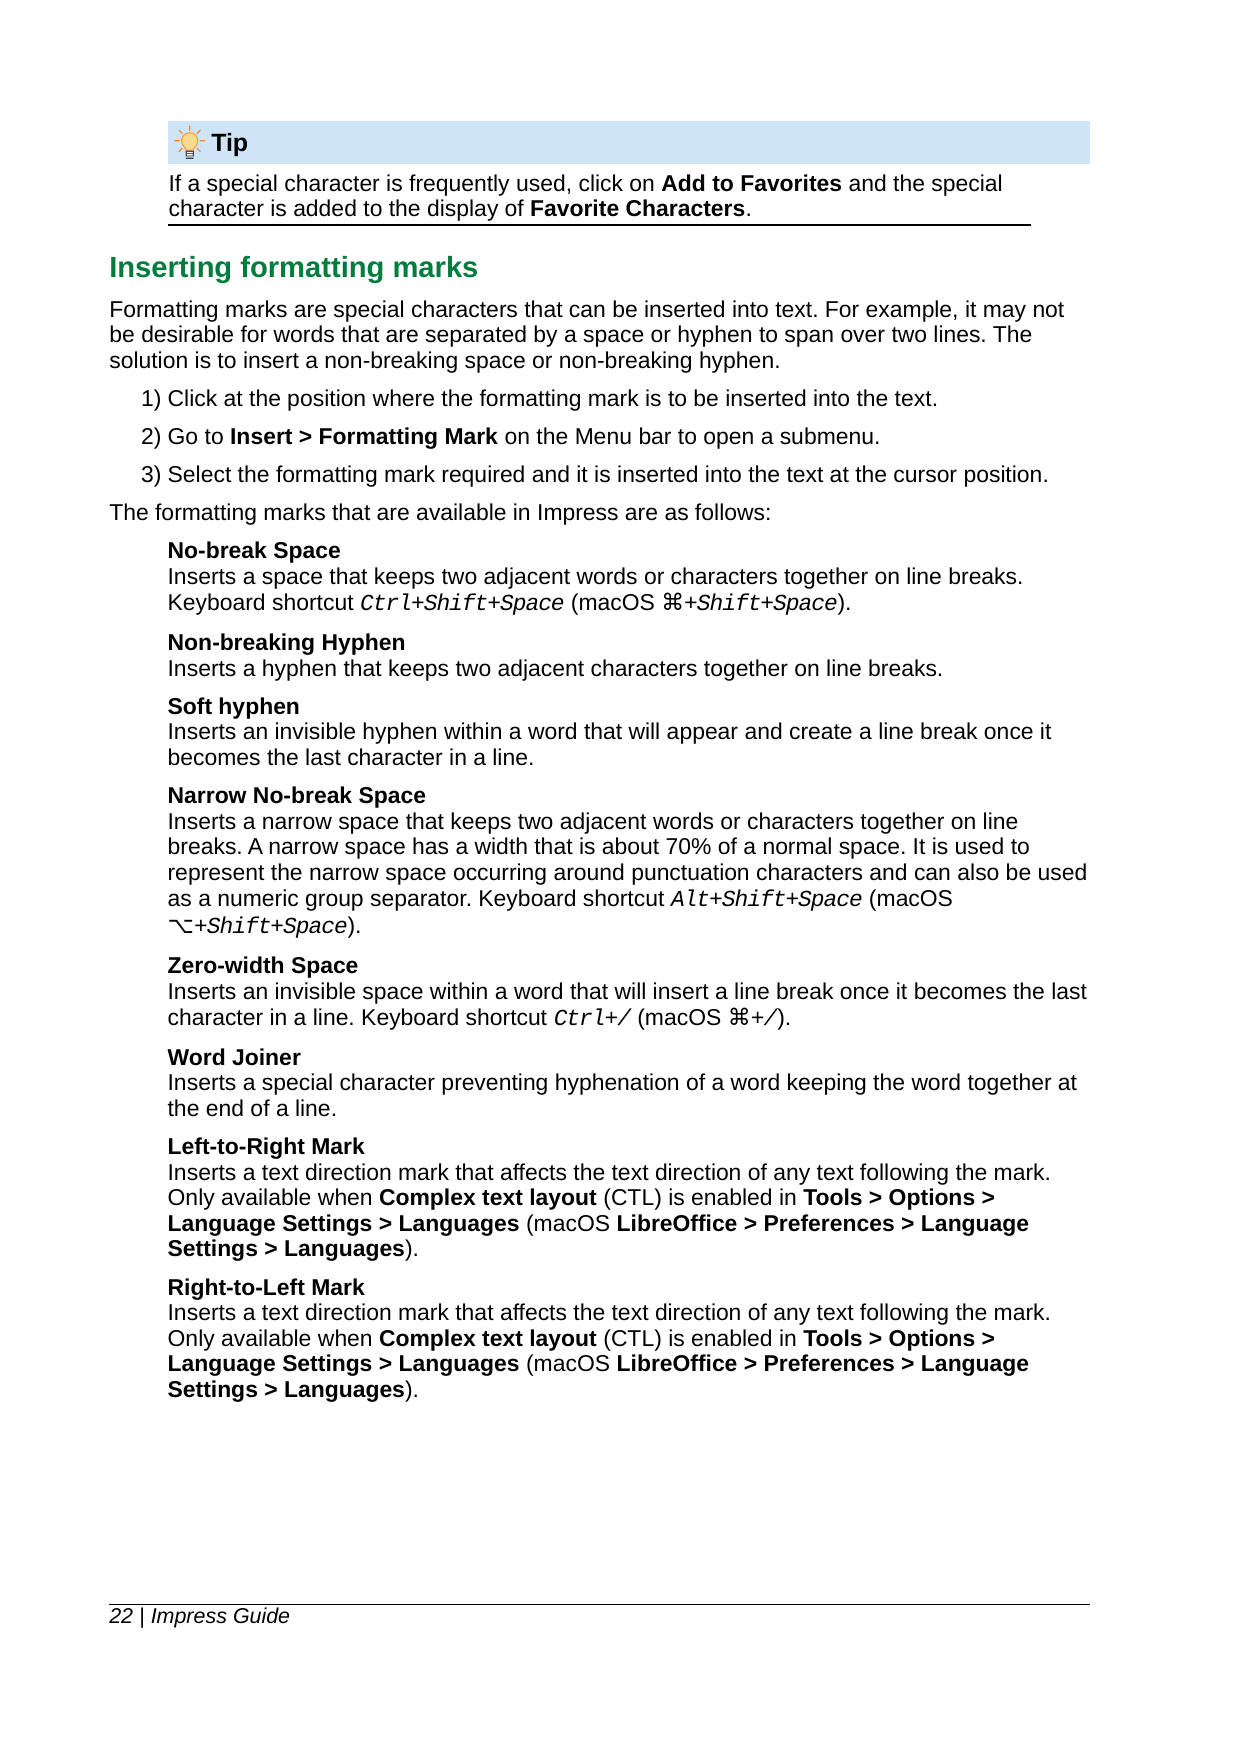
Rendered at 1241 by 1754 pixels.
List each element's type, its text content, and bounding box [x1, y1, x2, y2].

text Right-to-Left Mark [167, 1274, 1090, 1300]
text Inserts a text direction mark that affects the text direction of any text following the mark. Only available when Complex text layout (CTL) is enabled in Tools > Options > Language Settings > Languages (macOS LibreOffice > Preferences > Language Settings > Languages). [167, 1159, 1090, 1262]
text Inserts a hyphen that keeps two adjacent characters together on line breaks. [167, 655, 1090, 681]
text Soft hyphen [167, 693, 1090, 719]
list Click at the position where the formatting mark is to be inserted into the text. [153, 386, 1090, 411]
text Inserts an invisible hyphen within a word that will appear and create a line break once it becomes the last character in a line. [167, 719, 1090, 770]
text Word Joiner [167, 1044, 1090, 1070]
text Inserts a space that keeps two adjacent words or characters together on line breaks. Keyboard shortcut Ctrl+Shift+Space (macOS ⌘+Shift+Space). [167, 564, 1090, 617]
text Zero-width Space [167, 953, 1090, 978]
text Inserts a narrow space that keeps two adjacent words or characters together on line breaks. A narrow space has a width that is about 70% of a normal space. It is used to represent the narrow space occurring around punctuation characters and can also be used as a numeric group separator. Keyboard shortcut Alt+Shift+Space (macOS ⌥+Shift+Space). [167, 808, 1090, 940]
text Narrow No-break Space [167, 783, 1090, 808]
text Inserts a special character preventing hyphenation of a word keeping the word together at the end of a line. [167, 1070, 1090, 1121]
text If a special character is frequently used, click on Add to Favorites and the special character is added to the display of Favorite Characters. [168, 170, 1031, 224]
text Non-breaking Hyphen [167, 629, 1090, 655]
text No-break Space [167, 538, 1090, 564]
text Inserts a text direction mark that affects the text direction of any text following the mark. Only available when Complex text layout (CTL) is enabled in Tools > Options > Language Settings > Languages (macOS LibreOffice > Preferences > Language Settings > Languages). [167, 1300, 1090, 1402]
subtitle Inserting formatting marks [109, 251, 1090, 284]
list Select the formatting mark required and it is inserted into the text at the cursor position. [153, 462, 1090, 488]
text Formatting marks are special characters that can be inserted into text. For example, it may not be desirable for words that are separated by a space or hyphen to span over two lines. The solution is to insert a non-breaking space or non-breaking hyphen. [109, 296, 1090, 373]
text Inserts an invisible space within a word that will insert a line break once it becomes the last character in a line. Keyboard shortcut Ctrl+/ (macOS ⌘+/). [167, 978, 1090, 1032]
list The formatting marks that are available in Impress are as follows: [109, 500, 1090, 526]
text Left-to-Right Mark [167, 1134, 1090, 1159]
list Go to Insert > Formatting Mark on the Menu bar to open a submenu. [153, 424, 1090, 449]
subtitle Tip [168, 121, 1090, 164]
